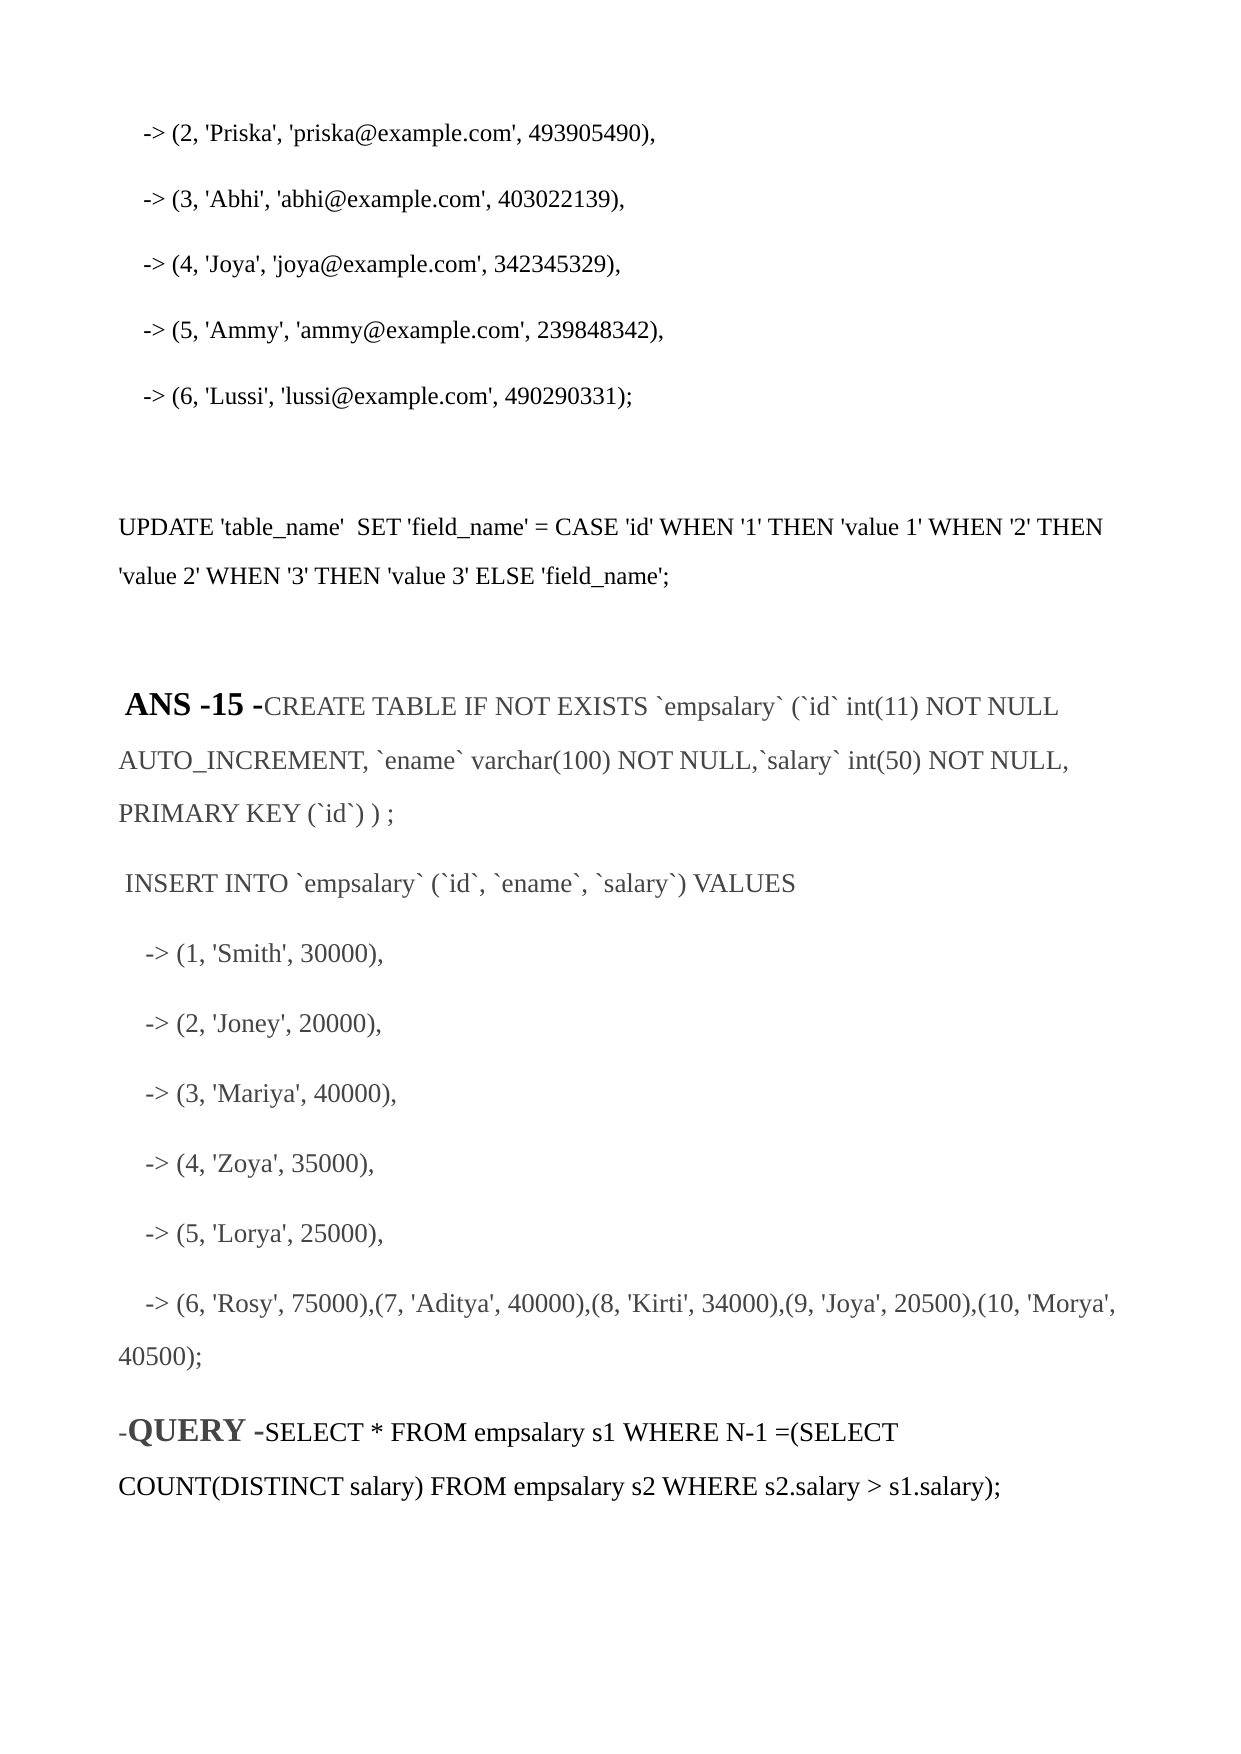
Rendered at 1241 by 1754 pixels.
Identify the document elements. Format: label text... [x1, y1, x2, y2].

text -> (4, 'Zoya', 35000), [118, 1147, 1122, 1178]
text -> (3, 'Mariya', 40000), [118, 1077, 1122, 1108]
text -> (5, 'Lorya', 25000), [118, 1217, 1122, 1248]
text -> (5, 'Ammy', 'ammy@example.com', 239848342), [118, 315, 1122, 344]
text -QUERY -SELECT * FROM empsalary s1 WHERE N-1 =(SELECT COUNT(DISTINCT salary) FROM empsalary s2 WHERE s2.salary > s1.salary); [118, 1410, 1122, 1502]
text -> (1, 'Smith', 30000), [118, 937, 1122, 968]
text ANS -15 -CREATE TABLE IF NOT EXISTS `empsalary` (`id` int(11) NOT NULL AUTO_INCREMENT, `ename` varchar(100) NOT NULL,`salary` int(50) NOT NULL, PRIMARY KEY (`id`) ) ; [118, 684, 1122, 829]
text -> (2, 'Joney', 20000), [118, 1007, 1122, 1038]
text -> (4, 'Joya', 'joya@example.com', 342345329), [118, 249, 1122, 278]
text -> (6, 'Rosy', 75000),(7, 'Aditya', 40000),(8, 'Kirti', 34000),(9, 'Joya', 20500),(10, 'Morya', 40500); [118, 1287, 1122, 1371]
text UPDATE 'table_name' SET 'field_name' = CASE 'id' WHEN '1' THEN 'value 1' WHEN '2' THEN 'value 2' WHEN '3' THEN 'value 3' ELSE 'field_name'; [118, 512, 1122, 590]
text -> (2, 'Priska', 'priska@example.com', 493905490), [118, 118, 1122, 147]
text -> (3, 'Abhi', 'abhi@example.com', 403022139), [118, 184, 1122, 213]
text -> (6, 'Lussi', 'lussi@example.com', 490290331); [118, 381, 1122, 410]
text INSERT INTO `empsalary` (`id`, `ename`, `salary`) VALUES [118, 867, 1122, 899]
